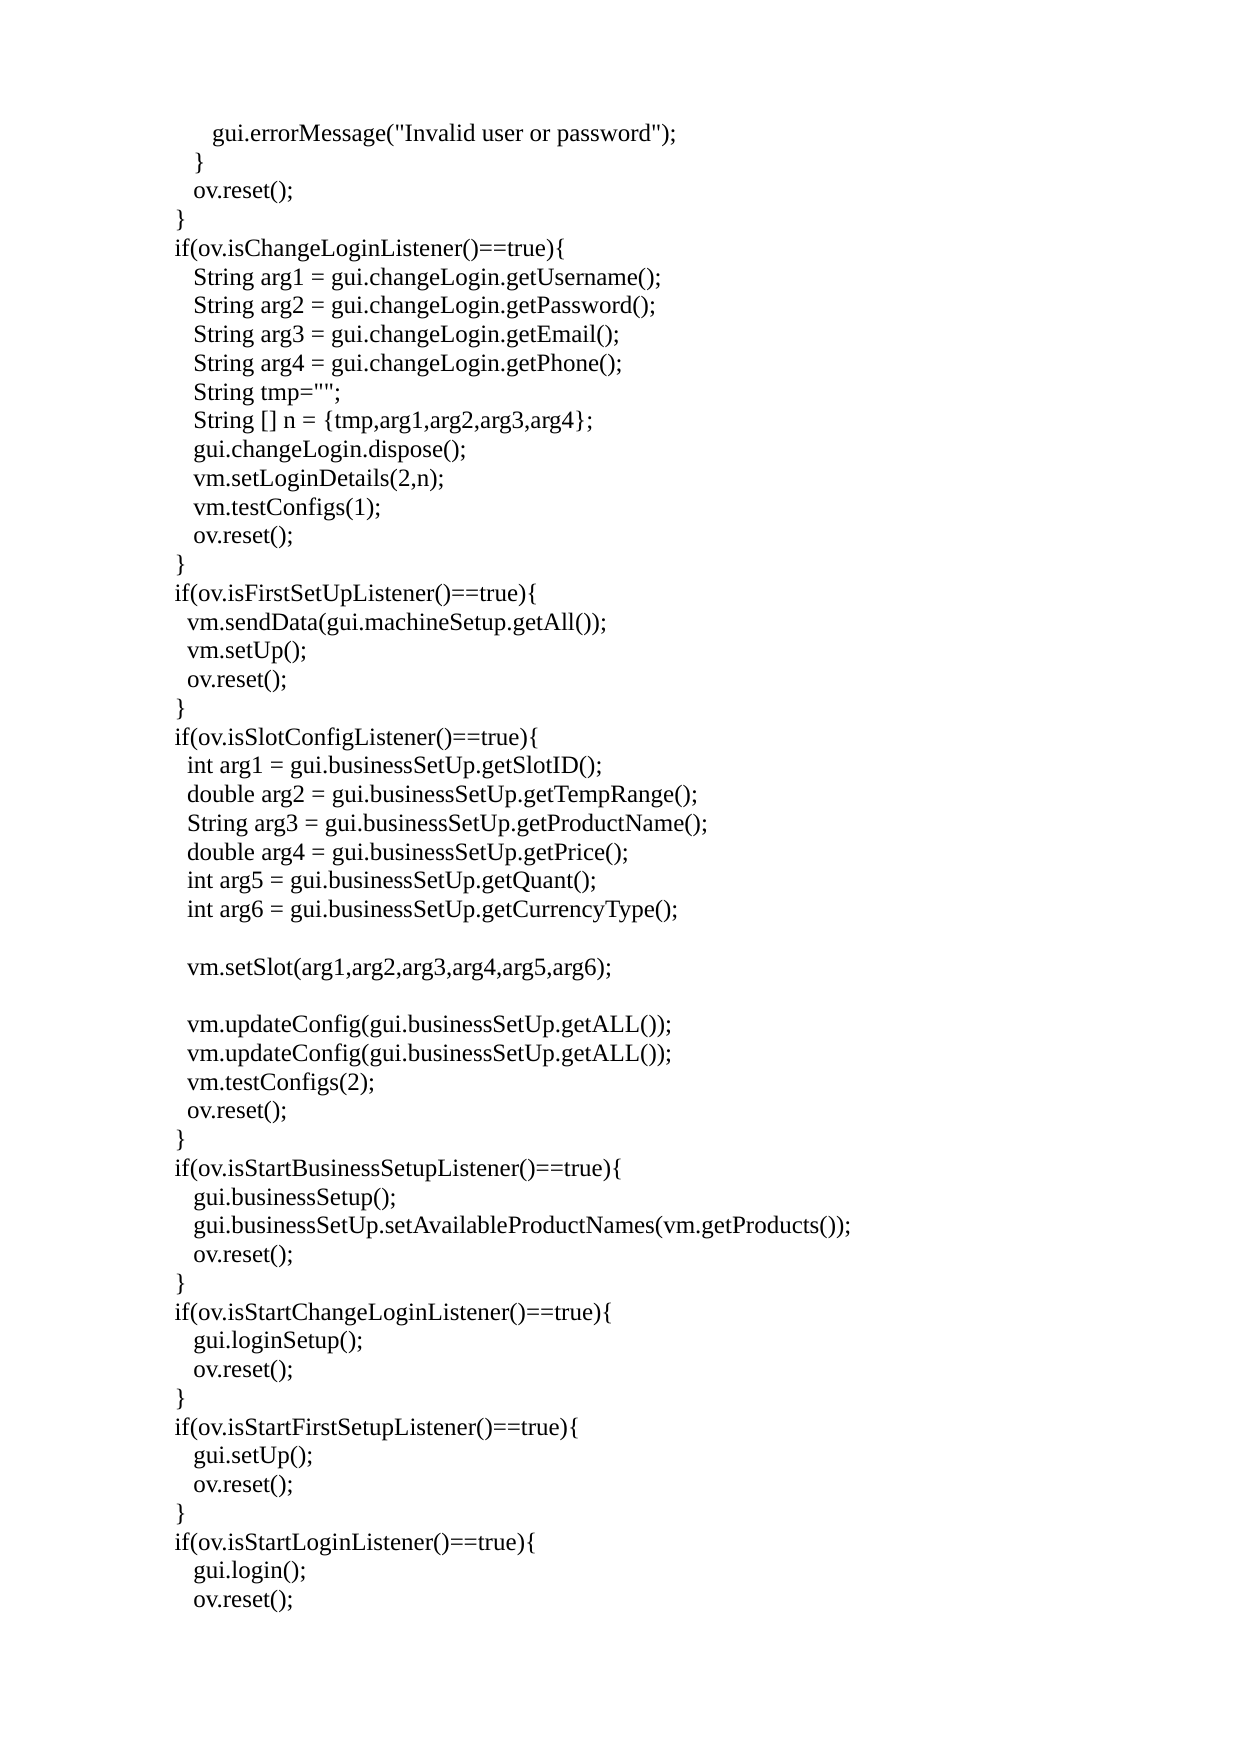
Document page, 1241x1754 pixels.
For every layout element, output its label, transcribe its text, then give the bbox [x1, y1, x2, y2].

text gui.errorMessage("Invalid user or password"); [118, 118, 1122, 147]
text } [118, 147, 1122, 176]
text String arg3 = gui.changeLogin.getEmail(); [118, 319, 1122, 348]
text } [118, 204, 1122, 233]
text if(ov.isStartLoginListener()==true){ [118, 1527, 1122, 1556]
text String arg2 = gui.changeLogin.getPassword(); [118, 291, 1122, 319]
text String arg1 = gui.changeLogin.getUsername(); [118, 262, 1122, 291]
text ov.reset(); [118, 664, 1122, 693]
text vm.setUp(); [118, 636, 1122, 664]
text } [118, 1268, 1122, 1297]
text if(ov.isChangeLoginListener()==true){ [118, 233, 1122, 262]
text ov.reset(); [118, 1354, 1122, 1383]
text } [118, 1498, 1122, 1527]
text String tmp=""; [118, 377, 1122, 406]
text if(ov.isFirstSetUpListener()==true){ [118, 578, 1122, 607]
text int arg5 = gui.businessSetUp.getQuant(); [118, 866, 1122, 894]
text gui.login(); [118, 1556, 1122, 1584]
text vm.updateConfig(gui.businessSetUp.getALL()); [118, 1038, 1122, 1067]
text String [] n = {tmp,arg1,arg2,arg3,arg4}; [118, 406, 1122, 434]
text gui.businessSetup(); [118, 1182, 1122, 1211]
text ov.reset(); [118, 1469, 1122, 1498]
text ov.reset(); [118, 1584, 1122, 1613]
text vm.sendData(gui.machineSetup.getAll()); [118, 607, 1122, 636]
text vm.setSlot(arg1,arg2,arg3,arg4,arg5,arg6); [118, 952, 1122, 981]
text ov.reset(); [118, 521, 1122, 549]
text } [118, 1383, 1122, 1412]
text gui.businessSetUp.setAvailableProductNames(vm.getProducts()); [118, 1211, 1122, 1239]
text String arg3 = gui.businessSetUp.getProductName(); [118, 808, 1122, 837]
text ov.reset(); [118, 1239, 1122, 1268]
text vm.setLoginDetails(2,n); [118, 463, 1122, 492]
text vm.updateConfig(gui.businessSetUp.getALL()); [118, 1009, 1122, 1038]
text if(ov.isStartBusinessSetupListener()==true){ [118, 1153, 1122, 1182]
text } [118, 1124, 1122, 1153]
text double arg2 = gui.businessSetUp.getTempRange(); [118, 779, 1122, 808]
text ov.reset(); [118, 1096, 1122, 1124]
text gui.changeLogin.dispose(); [118, 434, 1122, 463]
text vm.testConfigs(2); [118, 1067, 1122, 1096]
text ov.reset(); [118, 176, 1122, 204]
text if(ov.isSlotConfigListener()==true){ [118, 722, 1122, 751]
text vm.testConfigs(1); [118, 492, 1122, 521]
text int arg6 = gui.businessSetUp.getCurrencyType(); [118, 894, 1122, 923]
text if(ov.isStartChangeLoginListener()==true){ [118, 1297, 1122, 1326]
text int arg1 = gui.businessSetUp.getSlotID(); [118, 751, 1122, 779]
text if(ov.isStartFirstSetupListener()==true){ [118, 1412, 1122, 1441]
text String arg4 = gui.changeLogin.getPhone(); [118, 348, 1122, 377]
text } [118, 549, 1122, 578]
text } [118, 693, 1122, 722]
text gui.setUp(); [118, 1441, 1122, 1469]
text double arg4 = gui.businessSetUp.getPrice(); [118, 837, 1122, 866]
text gui.loginSetup(); [118, 1326, 1122, 1354]
